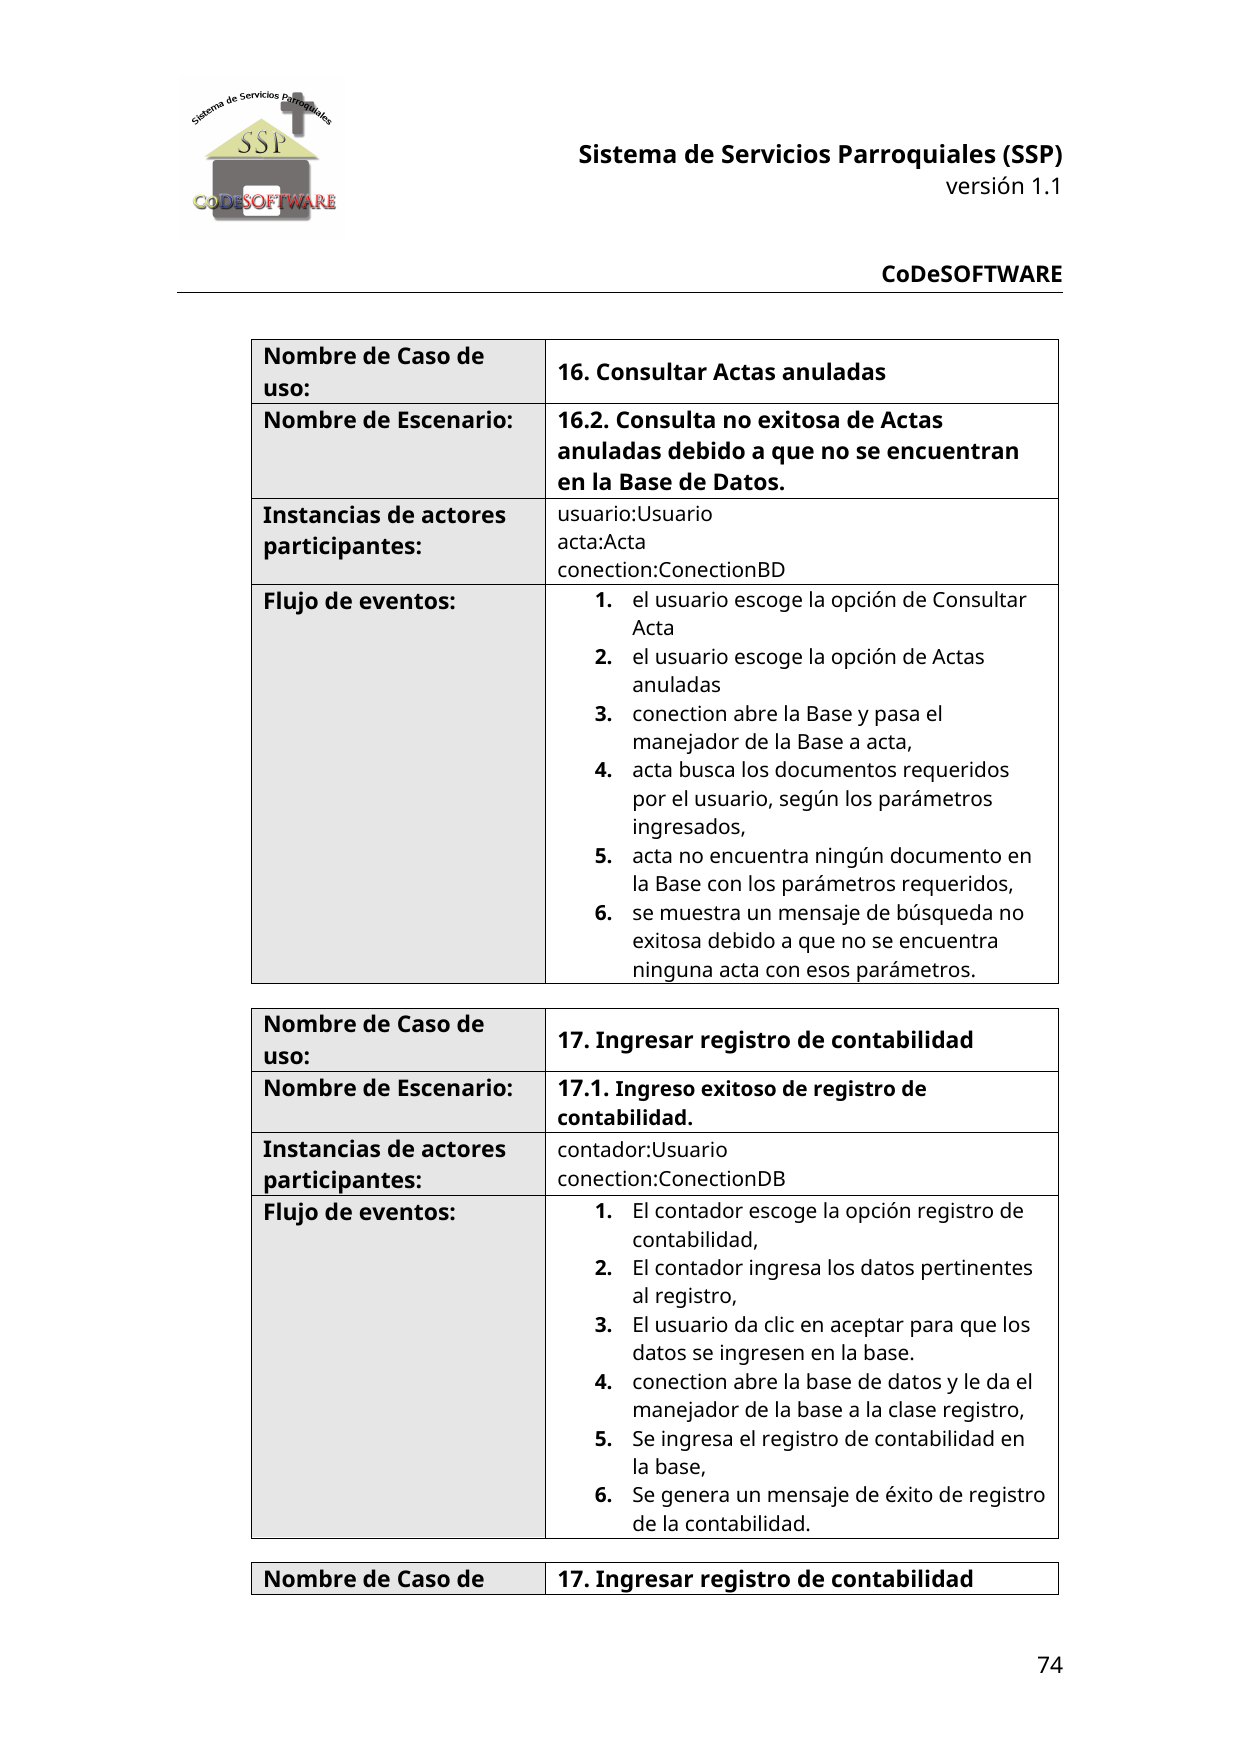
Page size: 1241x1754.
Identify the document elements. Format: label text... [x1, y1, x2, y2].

table_cell el usuario escoge la opción de Consultar Acta el usuario escoge la opción de Actas anuladas conection abre la Base y pasa el manejador de la Base a acta, acta busca los documentos requeridos por el usuario, según los parámetros ingresados, acta no encuentra ningún documento en la Base con los parámetros requeridos, se muestra un mensaje de búsqueda no exitosa debido a que no se encuentra ninguna acta con esos parámetros. [546, 585, 1058, 983]
table_header Nombre de Caso de uso: [252, 340, 545, 403]
table_cell El contador escoge la opción registro de contabilidad, El contador ingresa los datos pertinentes al registro, El usuario da clic en aceptar para que los datos se ingresen en la base. conection abre la base de datos y le da el manejador de la base a la clase registro, Se ingresa el registro de contabilidad en la base, Se genera un mensaje de éxito de registro de la contabilidad. [546, 1196, 1058, 1537]
table_header 17. Ingresar registro de contabilidad [546, 1009, 1058, 1071]
table_cell usuario:Usuario acta:Acta conection:ConectionBD [546, 499, 1058, 584]
table_cell Nombre de Escenario: [252, 1072, 545, 1132]
picture [178, 74, 345, 240]
table_header Nombre de Caso de [252, 1563, 545, 1594]
table_cell Nombre de Escenario: [252, 404, 545, 498]
table_cell 17.1. Ingreso exitoso de registro de contabilidad. [546, 1072, 1058, 1132]
table_cell 16.2. Consulta no exitosa de Actas anuladas debido a que no se encuentran en la Base de Datos. [546, 404, 1058, 498]
table_cell contador:Usuario conection:ConectionDB [546, 1133, 1058, 1195]
table_header Nombre de Caso de uso: [252, 1009, 545, 1071]
table_cell Flujo de eventos: [252, 585, 545, 983]
table_cell Instancias de actores participantes: [252, 1133, 545, 1195]
table_header 17. Ingresar registro de contabilidad [546, 1563, 1058, 1594]
table_cell Instancias de actores participantes: [252, 499, 545, 584]
table_header 16. Consultar Actas anuladas [546, 340, 1058, 403]
table_cell Flujo de eventos: [252, 1196, 545, 1537]
